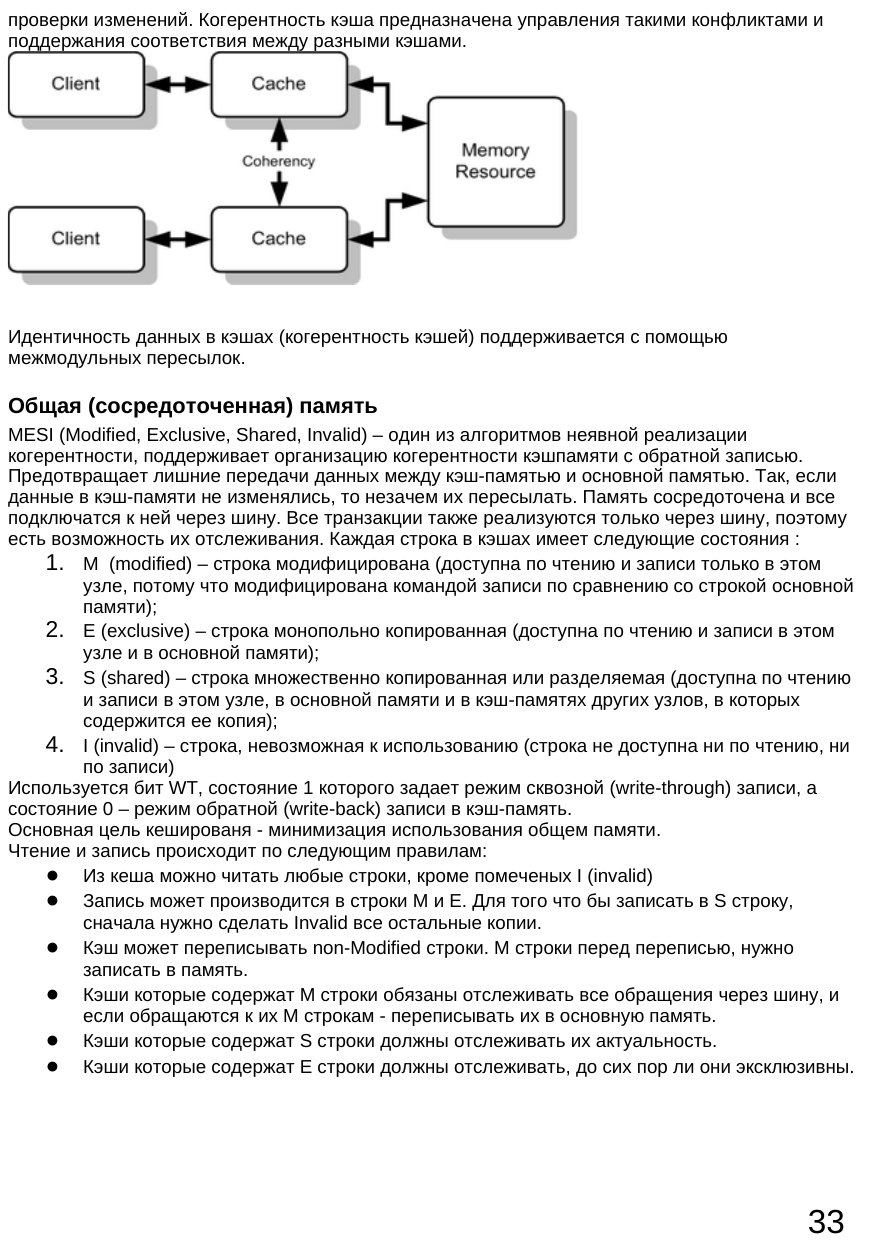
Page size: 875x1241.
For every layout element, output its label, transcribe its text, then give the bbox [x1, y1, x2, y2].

list Из кеша можно читать любые строки, кроме помеченых I (invalid) [45, 862, 861, 887]
text Идентичность данных в кэшах (когерент­ность кэшей) поддерживается с помощью межмодульных пересылок. [8, 326, 861, 368]
text проверки изменений. Когерентность кэша предназначена управления такими конфликтами и поддержания соответствия между разными кэшами. [8, 9, 861, 51]
list Кэши которые содержат E строки должны отслеживать, до сих пор ли они эксклюзивны. [45, 1052, 861, 1078]
text Основная цель кешированя - минимизация использования общем памяти. [8, 820, 861, 841]
list Запись может производится в строки M и E. Для того что бы записать в S строку, сначала нужно сделать Invalid все остальные копии. [45, 887, 861, 934]
list Е (exclusive) – строка монопольно копированная (доступна по чтению и записи в этом узле и в основной памяти); [45, 617, 861, 664]
text Чтение и запись происходит по следующим правилам: [8, 841, 861, 862]
text Используется бит WT, состояние 1 которого задает режим сквозной (write-through) записи, а состояние 0 – режим обратной (write-back) записи в кэш-память. [8, 778, 861, 820]
picture [7, 51, 578, 285]
subtitle Общая (сосредоточенная) память [8, 393, 861, 418]
list Кэши которые содержат S строки должны отслеживать их актуальность. [45, 1027, 861, 1052]
text MESI (Modified, Exclusive, Shared, Invalid) – один из алгоритмов неявной реализации когерентности, поддерживает организацию когерентности кэш­памяти с обратной записью. Предотвращает лишние пере­дачи данных между кэш-памятью и основной памятью. Так, если данные в кэш-памяти не изменялись, то незачем их пересылать. Память сосредоточена и все подключатся к ней через шину. Все транзакции также реализуются только через шину, поэтому есть возможность их отслеживания. Каждая строка в кэшах имеет следующие состояния : [8, 424, 861, 550]
list М (modified) – строка модифицирована (доступна по чтению и записи только в этом узле, потому что модифицирована командой записи по сравнению со строкой основной памяти); [45, 550, 861, 617]
list S (shared) – строка множественно копированная или разделяемая (доступна по чтению и записи в этом узле, в основной памяти и в кэш-памятях других узлов, в которых содержится ее копия); [45, 664, 861, 731]
list Кэши которые содержат M строки обязаны отслеживать все обращения через шину, и если обращаются к их M строкам - переписывать их в основную память. [45, 980, 861, 1027]
list I (invalid) – строка, невозможная к использованию (строка не доступна ни по чтению, ни по записи) [45, 731, 861, 778]
list Кэш может переписывать non-Modified строки. M строки перед переписью, нужно записать в память. [45, 934, 861, 980]
